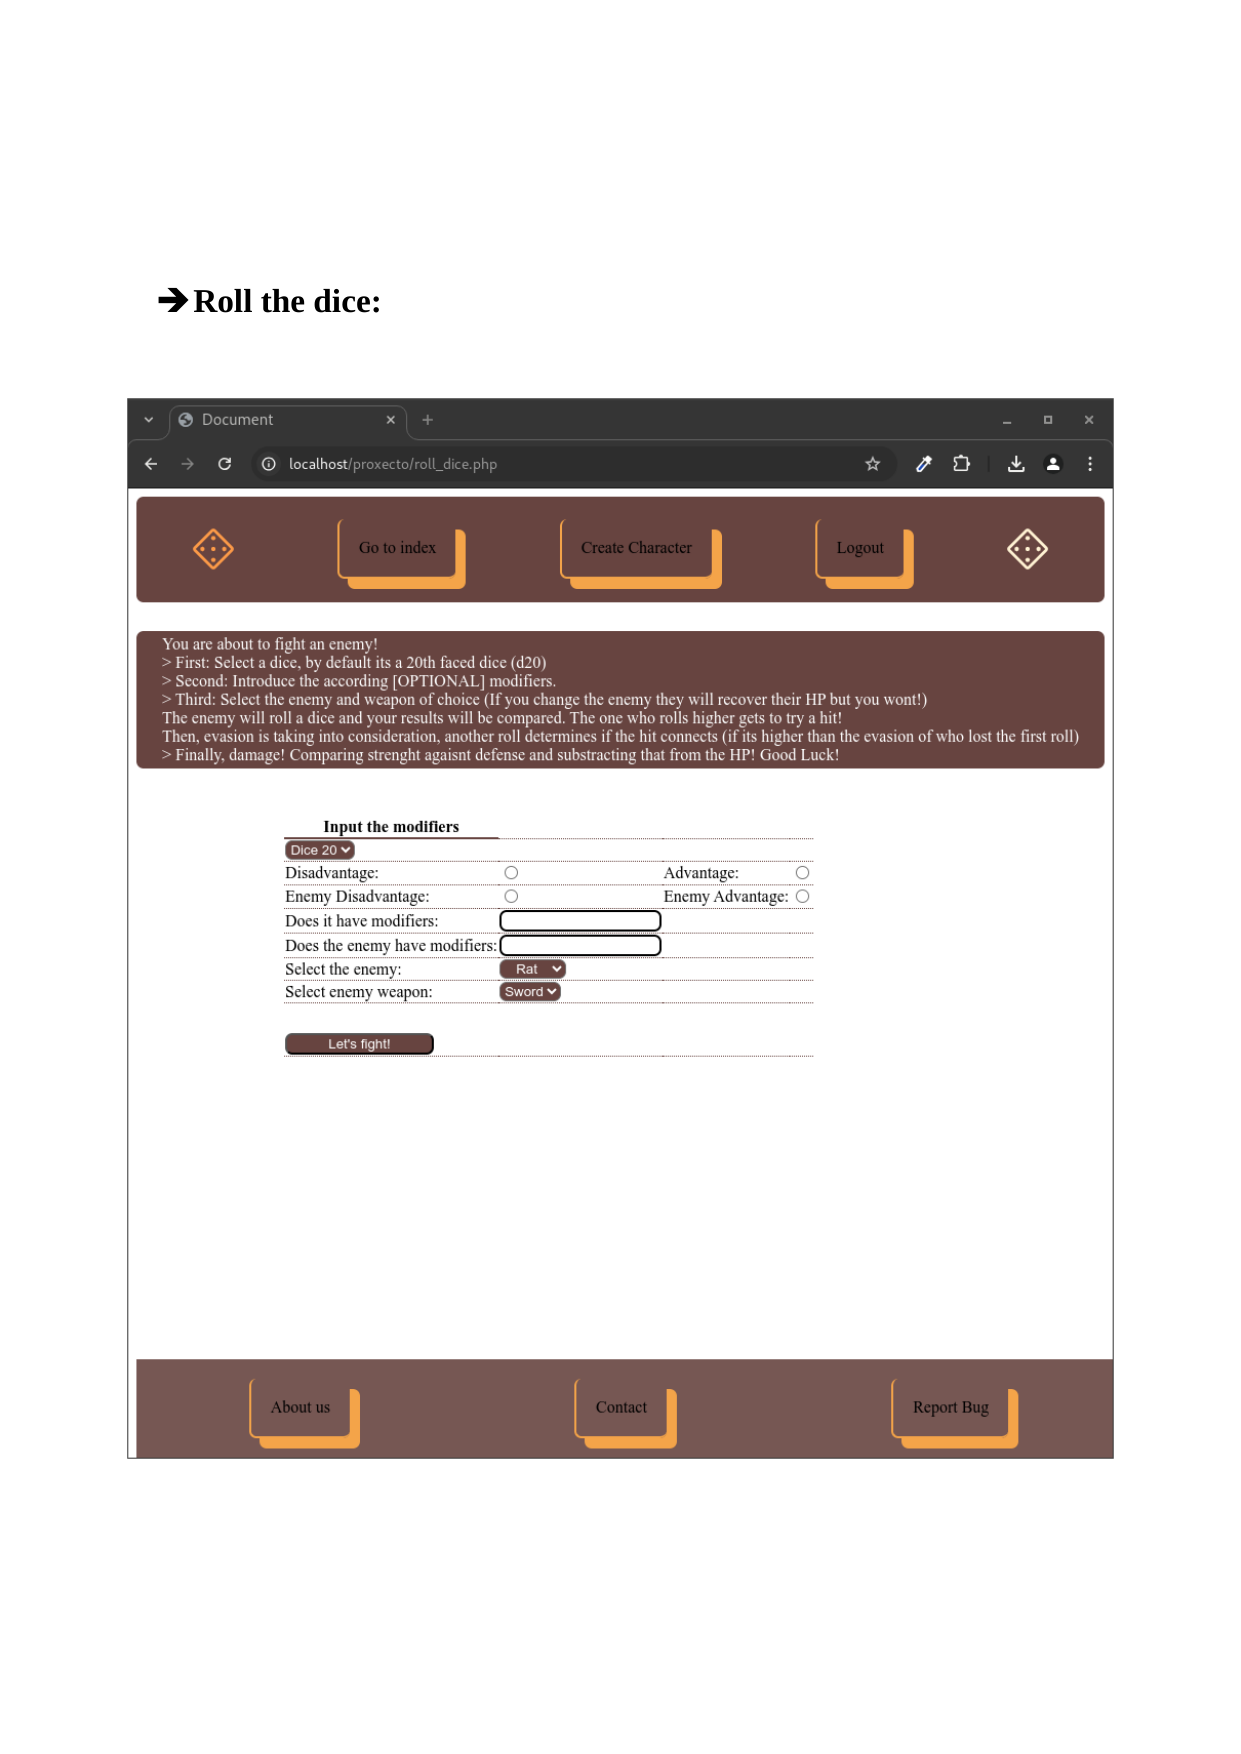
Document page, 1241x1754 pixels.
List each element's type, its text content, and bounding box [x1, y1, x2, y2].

picture [118, 389, 1123, 1468]
list Roll the dice: [156, 282, 1122, 320]
